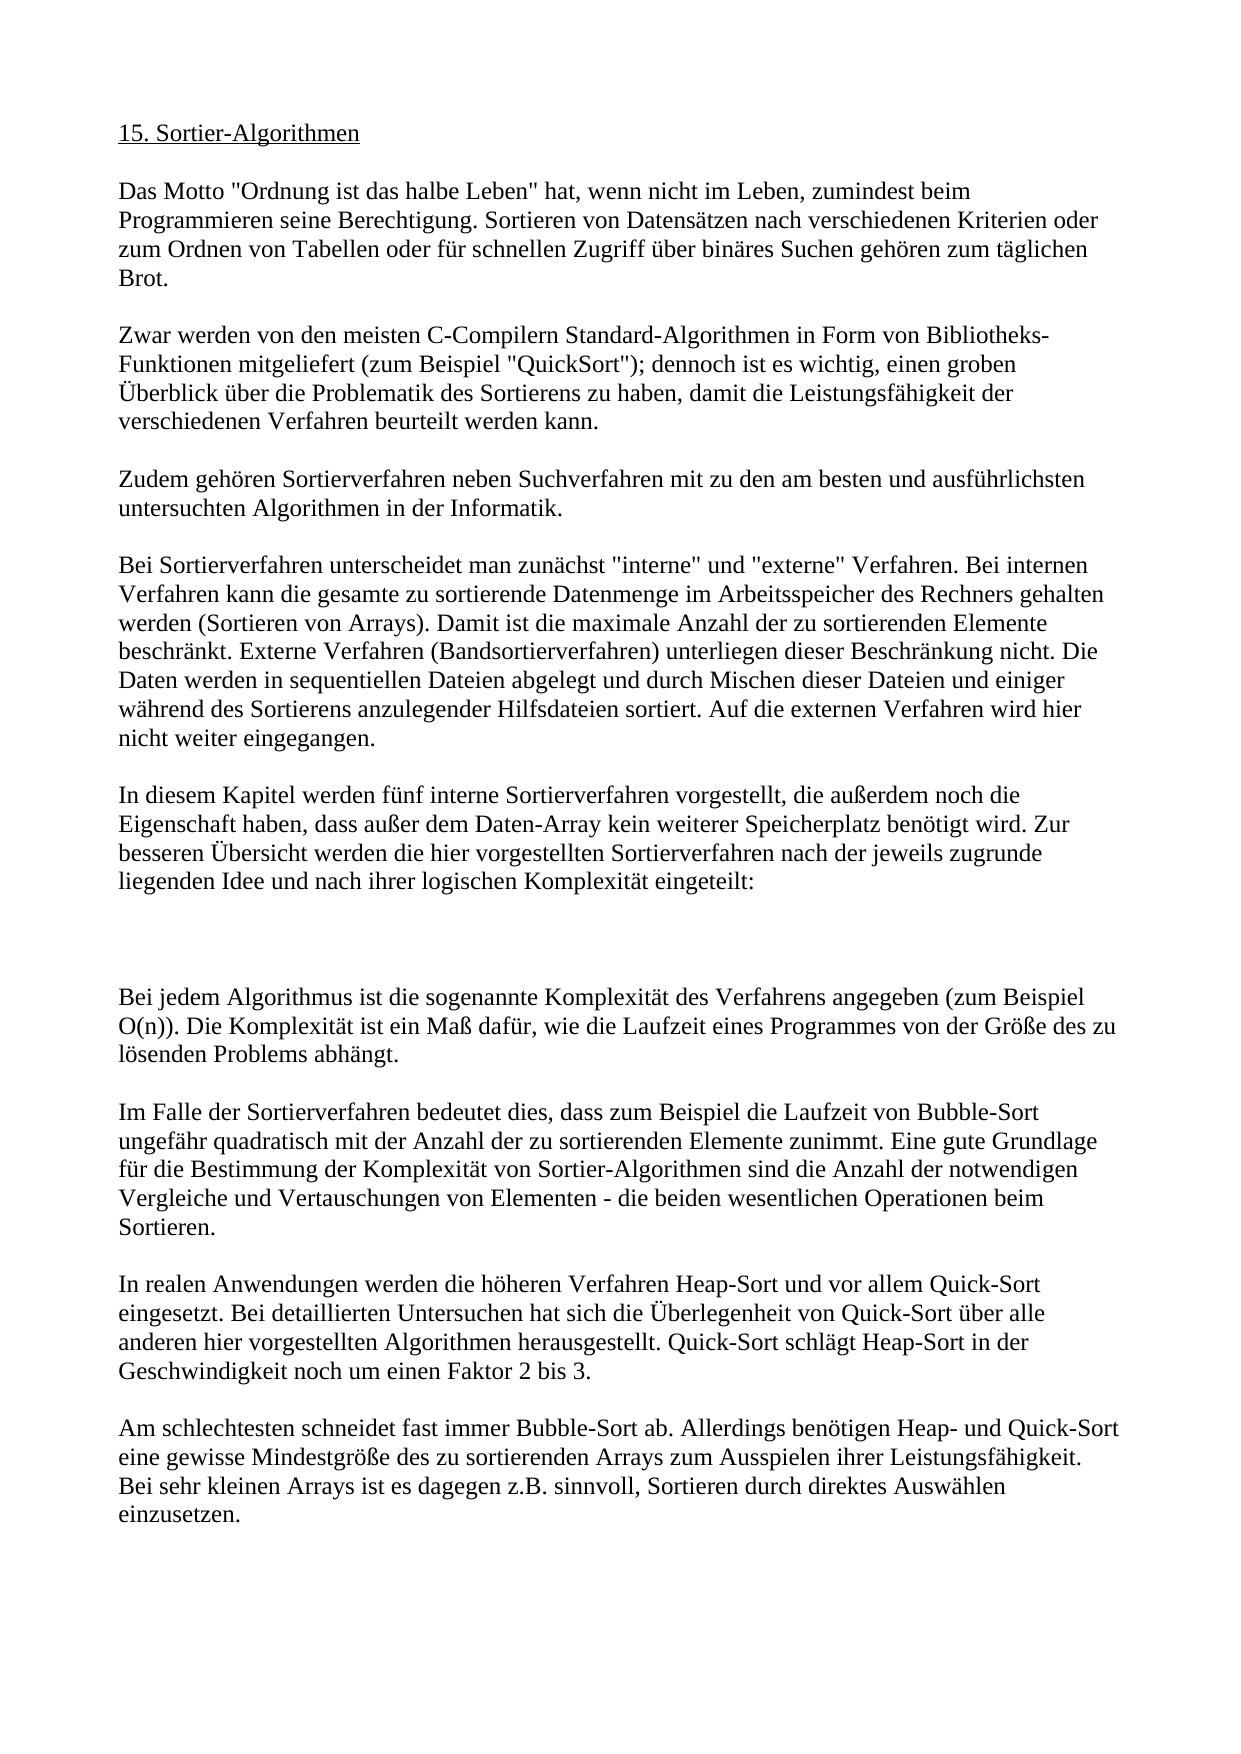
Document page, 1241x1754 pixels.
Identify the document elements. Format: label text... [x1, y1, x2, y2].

text Das Motto "Ordnung ist das halbe Leben" hat, wenn nicht im Leben, zumindest beim Programmieren seine Berechtigung. Sortieren von Datensätzen nach verschiedenen Kriterien oder zum Ordnen von Tabellen oder für schnellen Zugriff über binäres Suchen gehören zum täglichen Brot. Zwar werden von den meisten C-Compilern Standard-Algorithmen in Form von Bibliotheks-Funktionen mitgeliefert (zum Beispiel "QuickSort"); dennoch ist es wichtig, einen groben Überblick über die Problematik des Sortierens zu haben, damit die Leistungsfähigkeit der verschiedenen Verfahren beurteilt werden kann. Zudem gehören Sortierverfahren neben Suchverfahren mit zu den am besten und ausführlichsten untersuchten Algorithmen in der Informatik. Bei Sortierverfahren unterscheidet man zunächst "interne" und "externe" Verfahren. Bei internen Verfahren kann die gesamte zu sortierende Datenmenge im Arbeitsspeicher des Rechners gehalten werden (Sortieren von Arrays). Damit ist die maximale Anzahl der zu sortierenden Elemente beschränkt. Externe Verfahren (Bandsortierverfahren) unterliegen dieser Beschränkung nicht. Die Daten werden in sequentiellen Dateien abgelegt und durch Mischen dieser Dateien und einiger während des Sortierens anzulegender Hilfsdateien sortiert. Auf die externen Verfahren wird hier nicht weiter eingegangen. In diesem Kapitel werden fünf interne Sortierverfahren vorgestellt, die außerdem noch die Eigenschaft haben, dass außer dem Daten-Array kein weiterer Speicherplatz benötigt wird. Zur besseren Übersicht werden die hier vorgestellten Sortierverfahren nach der jeweils zugrunde liegenden Idee und nach ihrer logischen Komplexität eingeteilt: [118, 176, 1122, 895]
text 15. Sortier-Algorithmen [118, 118, 1122, 147]
text Bei jedem Algorithmus ist die sogenannte Komplexität des Verfahrens angegeben (zum Beispiel O(n)). Die Komplexität ist ein Maß dafür, wie die Laufzeit eines Programmes von der Größe des zu lösenden Problems abhängt. Im Falle der Sortierverfahren bedeutet dies, dass zum Beispiel die Laufzeit von Bubble-Sort ungefähr quadratisch mit der Anzahl der zu sortierenden Elemente zunimmt. Eine gute Grundlage für die Bestimmung der Komplexität von Sortier-Algorithmen sind die Anzahl der notwendigen Vergleiche und Vertauschungen von Elementen - die beiden wesentlichen Operationen beim Sortieren. In realen Anwendungen werden die höheren Verfahren Heap-Sort und vor allem Quick-Sort eingesetzt. Bei detaillierten Untersuchen hat sich die Überlegenheit von Quick-Sort über alle anderen hier vorgestellten Algorithmen herausgestellt. Quick-Sort schlägt Heap-Sort in der Geschwindigkeit noch um einen Faktor 2 bis 3. Am schlechtesten schneidet fast immer Bubble-Sort ab. Allerdings benötigen Heap- und Quick-Sort eine gewisse Mindestgröße des zu sortierenden Arrays zum Ausspielen ihrer Leistungsfähigkeit. Bei sehr kleinen Arrays ist es dagegen z.B. sinnvoll, Sortieren durch direktes Auswählen einzusetzen. [118, 982, 1122, 1528]
